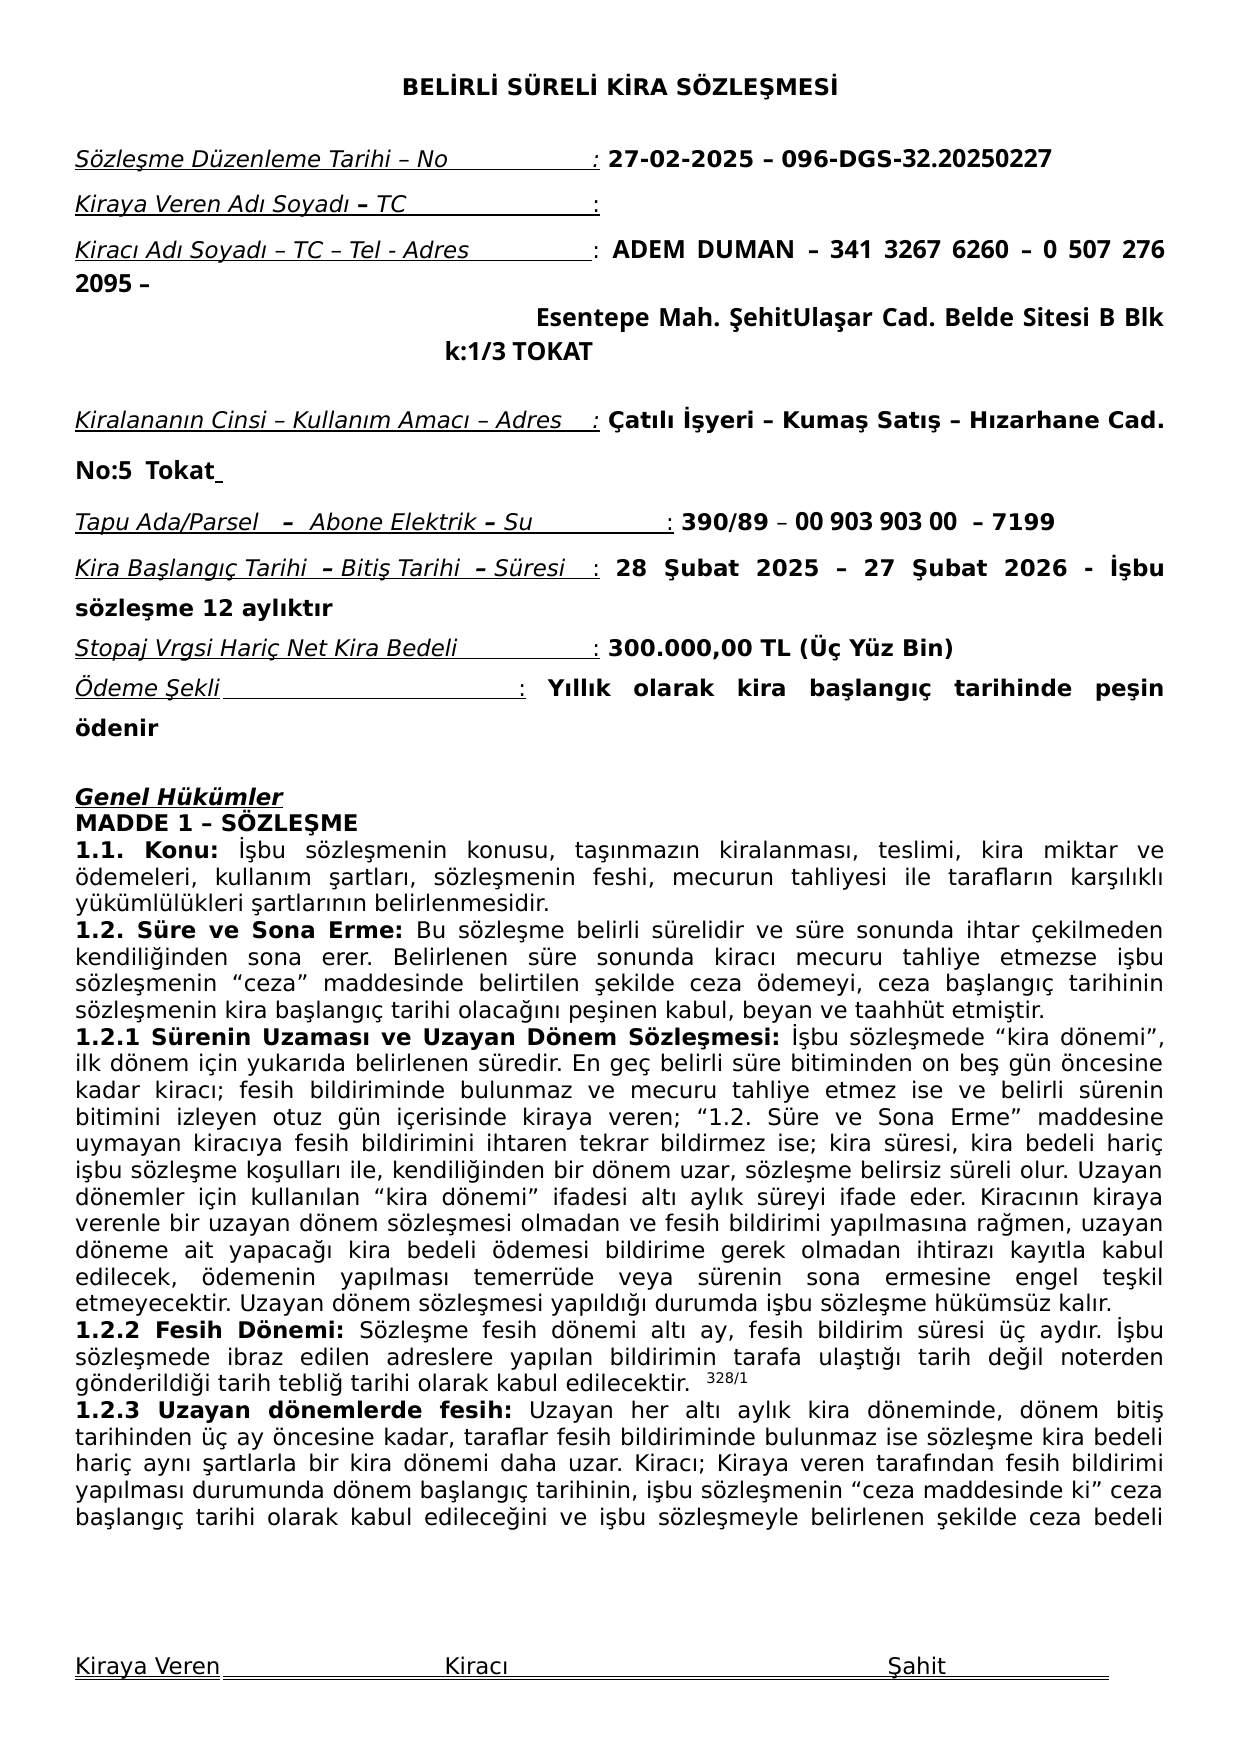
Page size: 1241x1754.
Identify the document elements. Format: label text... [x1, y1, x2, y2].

text 1.2.3 Uzayan dönemlerde fesih: Uzayan her altı aylık kira döneminde, dönem bitiş tarihinden üç ay öncesine kadar, taraflar fesih bildiriminde bulunmaz ise sözleşme kira bedeli hariç aynı şartlarla bir kira dönemi daha uzar. Kiracı; Kiraya veren tarafından fesih bildirimi yapılması durumunda dönem başlangıç tarihinin, işbu sözleşmenin “ceza maddesinde ki” ceza başlangıç tarihi olarak kabul edileceğini ve işbu sözleşmeyle belirlenen şekilde ceza bedeli [75, 1397, 1165, 1530]
text 1.2.1 Sürenin Uzaması ve Uzayan Dönem Sözleşmesi: İşbu sözleşmede “kira dönemi”, ilk dönem için yukarıda belirlenen süredir. En geç belirli süre bitiminden on beş gün öncesine kadar kiracı; fesih bildiriminde bulunmaz ve mecuru tahliye etmez ise ve belirli sürenin bitimini izleyen otuz gün içerisinde kiraya veren; “1.2. Süre ve Sona Erme” maddesine uymayan kiracıya fesih bildirimini ihtaren tekrar bildirmez ise; kira süresi, kira bedeli hariç işbu sözleşme koşulları ile, kendiliğinden bir dönem uzar, sözleşme belirsiz süreli olur. Uzayan dönemler için kullanılan “kira dönemi” ifadesi altı aylık süreyi ifade eder. Kiracının kiraya verenle bir uzayan dönem sözleşmesi olmadan ve fesih bildirimi yapılmasına rağmen, uzayan döneme ait yapacağı kira bedeli ödemesi bildirime gerek olmadan ihtirazı kayıtla kabul edilecek, ödemenin yapılması temerrüde veya sürenin sona ermesine engel teşkil etmeyecektir. Uzayan dönem sözleşmesi yapıldığı durumda işbu sözleşme hükümsüz kalır. [75, 1024, 1165, 1317]
text Kiracı Adı Soyadı – TC – Tel - Adres : ADEM DUMAN – 341 3267 6260 – 0 507 276 2095 – [75, 231, 1165, 299]
text 1.1. Konu: İşbu sözleşmenin konusu, taşınmazın kiralanması, teslimi, kira miktar ve ödemeleri, kullanım şartları, sözleşmenin feshi, mecurun tahliyesi ile tarafların karşılıklı yükümlülükleri şartlarının belirlenmesidir. [75, 837, 1165, 917]
text 1.2. Süre ve Sona Erme: Bu sözleşme belirli sürelidir ve süre sonunda ihtar çekilmeden kendiliğinden sona erer. Belirlenen süre sonunda kiracı mecuru tahliye etmezse işbu sözleşmenin “ceza” maddesinde belirtilen şekilde ceza ödemeyi, ceza başlangıç tarihinin sözleşmenin kira başlangıç tarihi olacağını peşinen kabul, beyan ve taahhüt etmiştir. [75, 917, 1165, 1024]
text 1.2.2 Fesih Dönemi: Sözleşme fesih dönemi altı ay, fesih bildirim süresi üç aydır. İşbu sözleşmede ibraz edilen adreslere yapılan bildirimin tarafa ulaştığı tarih değil noterden gönderildiği tarih tebliğ tarihi olarak kabul edilecektir. 328/1 [75, 1317, 1165, 1397]
text Stopaj Vrgsi Hariç Net Kira Bedeli : 300.000,00 TL (Üç Yüz Bin) [75, 635, 1165, 662]
text Esentepe Mah. ŞehitUlaşar Cad. Belde Sitesi B Blk k:1/3 TOKAT [444, 299, 1165, 368]
text Kira Başlangıç Tarihi – Bitiş Tarihi – Süresi : 28 Şubat 2025 – 27 Şubat 2026 - İşbu sözleşme 12 aylıktır [75, 555, 1165, 622]
text Tapu Ada/Parsel – Abone Elektrik – Su : 390/89 – 00 903 903 00 – 7199 [75, 504, 1165, 538]
text MADDE 1 – SÖZLEŞME [75, 810, 1165, 837]
text Kiralananın Cinsi – Kullanım Amacı – Adres : Çatılı İşyeri – Kumaş Satış – Hızarhane Cad. No:5 Tokat [75, 402, 1165, 487]
text Sözleşme Düzenleme Tarihi – No : 27-02-2025 – 096-DGS-32.20250227 [75, 140, 1165, 174]
text Ödeme Şekli : Yıllık olarak kira başlangıç tarihinde peşin ödenir [75, 675, 1165, 742]
text Kiraya Veren Adı Soyadı – TC : [75, 191, 1165, 218]
text Genel Hükümler [75, 784, 1165, 810]
text BELİRLİ SÜRELİ KİRA SÖZLEŞMESİ [75, 74, 1165, 100]
